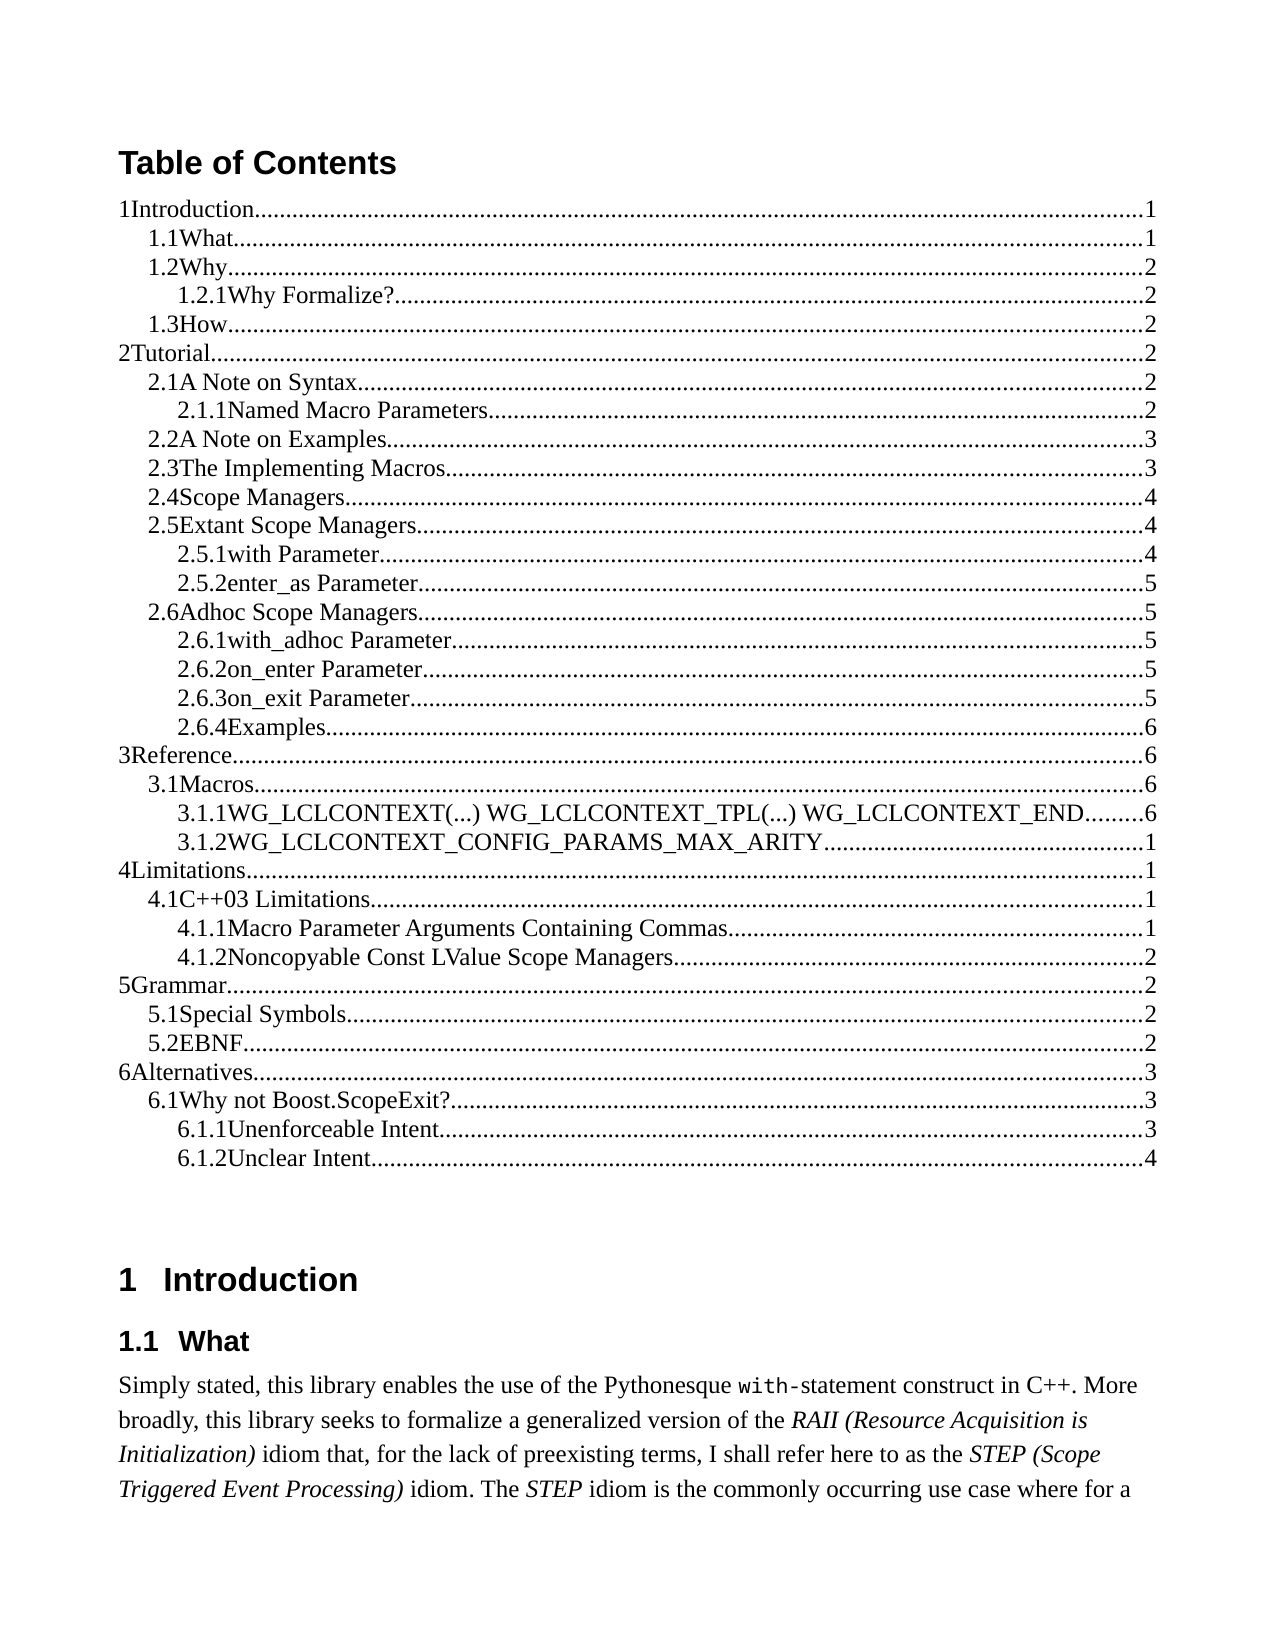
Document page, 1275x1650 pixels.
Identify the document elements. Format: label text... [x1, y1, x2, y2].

text 5.1Special Symbols 2 [148, 999, 1157, 1028]
text 2.6.2on_enter Parameter 5 [177, 654, 1157, 683]
text 5.2EBNF 2 [148, 1028, 1157, 1057]
text 4.1.1Macro Parameter Arguments Containing Commas 1 [177, 913, 1157, 942]
text 1Introduction 1 [118, 194, 1157, 223]
text 2.6.1with_adhoc Parameter 5 [177, 625, 1157, 654]
text 2.1.1Named Macro Parameters 2 [177, 395, 1157, 424]
text Simply stated, this library enables the use of the Pythonesque with-statement construct in C++. More broadly, this library seeks to formalize a generalized version of the RAII (Resource Acquisition is Initialization) idiom that, for the lack of preexisting terms, I shall refer here to as the STEP (Scope Triggered Event Processing) idiom. The STEP idiom is the commonly occurring use case where for a [118, 1370, 1157, 1503]
subtitle Introduction [118, 1260, 1157, 1299]
text 4Limitations 1 [118, 855, 1157, 884]
text 3.1.1WG_LCLCONTEXT(...) WG_LCLCONTEXT_TPL(...) WG_LCLCONTEXT_END 6 [177, 798, 1157, 827]
text 4.1C++03 Limitations 1 [148, 884, 1157, 913]
text 2.3The Implementing Macros 3 [148, 453, 1157, 482]
text 1.1What 1 [148, 223, 1157, 252]
text 6.1.2Unclear Intent 4 [177, 1143, 1157, 1172]
subtitle Table of Contents [118, 143, 1157, 182]
text 4.1.2Noncopyable Const LValue Scope Managers 2 [177, 942, 1157, 970]
text 3Reference 6 [118, 740, 1157, 769]
text 2.6.3on_exit Parameter 5 [177, 683, 1157, 712]
text 2Tutorial 2 [118, 338, 1157, 367]
text 3.1.2WG_LCLCONTEXT_CONFIG_PARAMS_MAX_ARITY 1 [177, 827, 1157, 855]
text 2.6.4Examples 6 [177, 712, 1157, 740]
text 2.4Scope Managers 4 [148, 482, 1157, 510]
text 3.1Macros 6 [148, 769, 1157, 798]
subtitle What [118, 1324, 1157, 1357]
text 2.6Adhoc Scope Managers 5 [148, 597, 1157, 625]
text 6.1Why not Boost.ScopeExit? 3 [148, 1085, 1157, 1114]
text 1.2Why 2 [148, 252, 1157, 280]
text 5Grammar 2 [118, 970, 1157, 999]
text 2.5.2enter_as Parameter 5 [177, 568, 1157, 597]
text 6Alternatives 3 [118, 1057, 1157, 1085]
text 2.5Extant Scope Managers 4 [148, 510, 1157, 539]
text 2.5.1with Parameter 4 [177, 539, 1157, 568]
text 1.2.1Why Formalize? 2 [177, 280, 1157, 309]
text 2.1A Note on Syntax 2 [148, 367, 1157, 395]
text 2.2A Note on Examples 3 [148, 424, 1157, 453]
text 6.1.1Unenforceable Intent 3 [177, 1114, 1157, 1143]
text 1.3How 2 [148, 309, 1157, 338]
